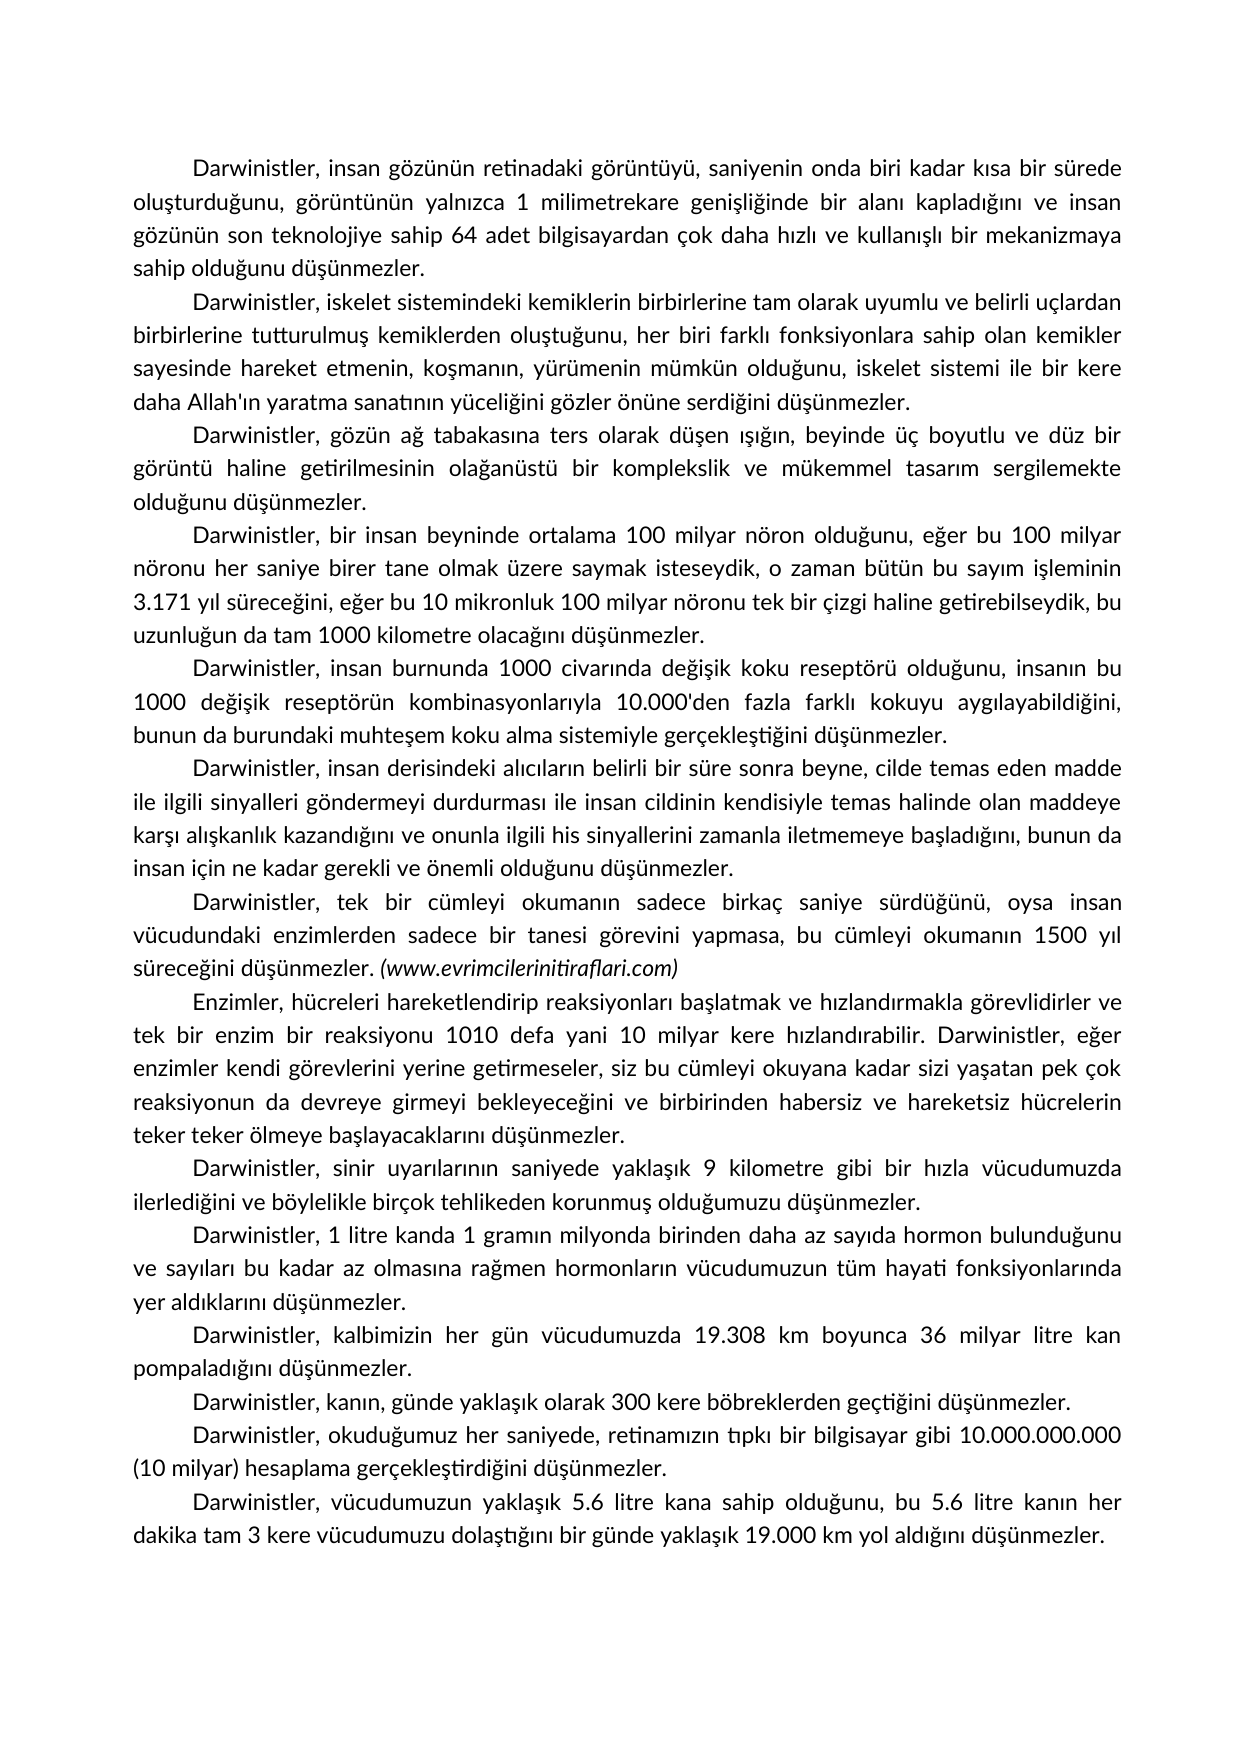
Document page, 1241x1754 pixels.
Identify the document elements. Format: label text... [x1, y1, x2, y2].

text Darwinistler, vücudumuzun yaklaşık 5.6 litre kana sahip olduğunu, bu 5.6 litre kanın her dakika tam 3 kere vücudumuzu dolaştığını bir günde yaklaşık 19.000 km yol aldığını düşünmezler. [133, 1483, 1123, 1550]
text Darwinistler, bir insan beyninde ortalama 100 milyar nöron olduğunu, eğer bu 100 milyar nöronu her saniye birer tane olmak üzere saymak isteseydik, o zaman bütün bu sayım işleminin 3.171 yıl süreceğini, eğer bu 10 mikronluk 100 milyar nöronu tek bir çizgi haline getirebilseydik, bu uzunluğun da tam 1000 kilometre olacağını düşünmezler. [133, 517, 1123, 650]
text Darwinistler, insan gözünün retinadaki görüntüyü, saniyenin onda biri kadar kısa bir sürede oluşturduğunu, görüntünün yalnızca 1 milimetrekare genişliğinde bir alanı kapladığını ve insan gözünün son teknolojiye sahip 64 adet bilgisayardan çok daha hızlı ve kullanışlı bir mekanizmaya sahip olduğunu düşünmezler. [133, 150, 1123, 283]
text Darwinistler, kanın, günde yaklaşık olarak 300 kere böbreklerden geçtiğini düşünmezler. [133, 1383, 1123, 1417]
text Darwinistler, sinir uyarılarının saniyede yaklaşık 9 kilometre gibi bir hızla vücudumuzda ilerlediğini ve böylelikle birçok tehlikeden korunmuş olduğumuzu düşünmezler. [133, 1150, 1123, 1217]
text Darwinistler, tek bir cümleyi okumanın sadece birkaç saniye sürdüğünü, oysa insan vücudundaki enzimlerden sadece bir tanesi görevini yapmasa, bu cümleyi okumanın 1500 yıl süreceğini düşünmezler. (www.evrimcilerinitiraflari.com) [133, 883, 1123, 983]
text Darwinistler, insan burnunda 1000 civarında değişik koku reseptörü olduğunu, insanın bu 1000 değişik reseptörün kombinasyonlarıyla 10.000'den fazla farklı kokuyu aygılayabildiğini, bunun da burundaki muhteşem koku alma sistemiyle gerçekleştiğini düşünmezler. [133, 650, 1123, 750]
text Enzimler, hücreleri hareketlendirip reaksiyonları başlatmak ve hızlandırmakla görevlidirler ve tek bir enzim bir reaksiyonu 1010 defa yani 10 milyar kere hızlandırabilir. Darwinistler, eğer enzimler kendi görevlerini yerine getirmeseler, siz bu cümleyi okuyana kadar sizi yaşatan pek çok reaksiyonun da devreye girmeyi bekleyeceğini ve birbirinden habersiz ve hareketsiz hücrelerin teker teker ölmeye başlayacaklarını düşünmezler. [133, 983, 1123, 1150]
text Darwinistler, 1 litre kanda 1 gramın milyonda birinden daha az sayıda hormon bulunduğunu ve sayıları bu kadar az olmasına rağmen hormonların vücudumuzun tüm hayati fonksiyonlarında yer aldıklarını düşünmezler. [133, 1217, 1123, 1317]
text Darwinistler, kalbimizin her gün vücudumuzda 19.308 km boyunca 36 milyar litre kan pompaladığını düşünmezler. [133, 1317, 1123, 1383]
text Darwinistler, insan derisindeki alıcıların belirli bir süre sonra beyne, cilde temas eden madde ile ilgili sinyalleri göndermeyi durdurması ile insan cildinin kendisiyle temas halinde olan maddeye karşı alışkanlık kazandığını ve onunla ilgili his sinyallerini zamanla iletmemeye başladığını, bunun da insan için ne kadar gerekli ve önemli olduğunu düşünmezler. [133, 750, 1123, 883]
text Darwinistler, gözün ağ tabakasına ters olarak düşen ışığın, beyinde üç boyutlu ve düz bir görüntü haline getirilmesinin olağanüstü bir komplekslik ve mükemmel tasarım sergilemekte olduğunu düşünmezler. [133, 417, 1123, 517]
text Darwinistler, okuduğumuz her saniyede, retinamızın tıpkı bir bilgisayar gibi 10.000.000.000 (10 milyar) hesaplama gerçekleştirdiğini düşünmezler. [133, 1417, 1123, 1483]
text Darwinistler, iskelet sistemindeki kemiklerin birbirlerine tam olarak uyumlu ve belirli uçlardan birbirlerine tutturulmuş kemiklerden oluştuğunu, her biri farklı fonksiyonlara sahip olan kemikler sayesinde hareket etmenin, koşmanın, yürümenin mümkün olduğunu, iskelet sistemi ile bir kere daha Allah'ın yaratma sanatının yüceliğini gözler önüne serdiğini düşünmezler. [133, 283, 1123, 417]
